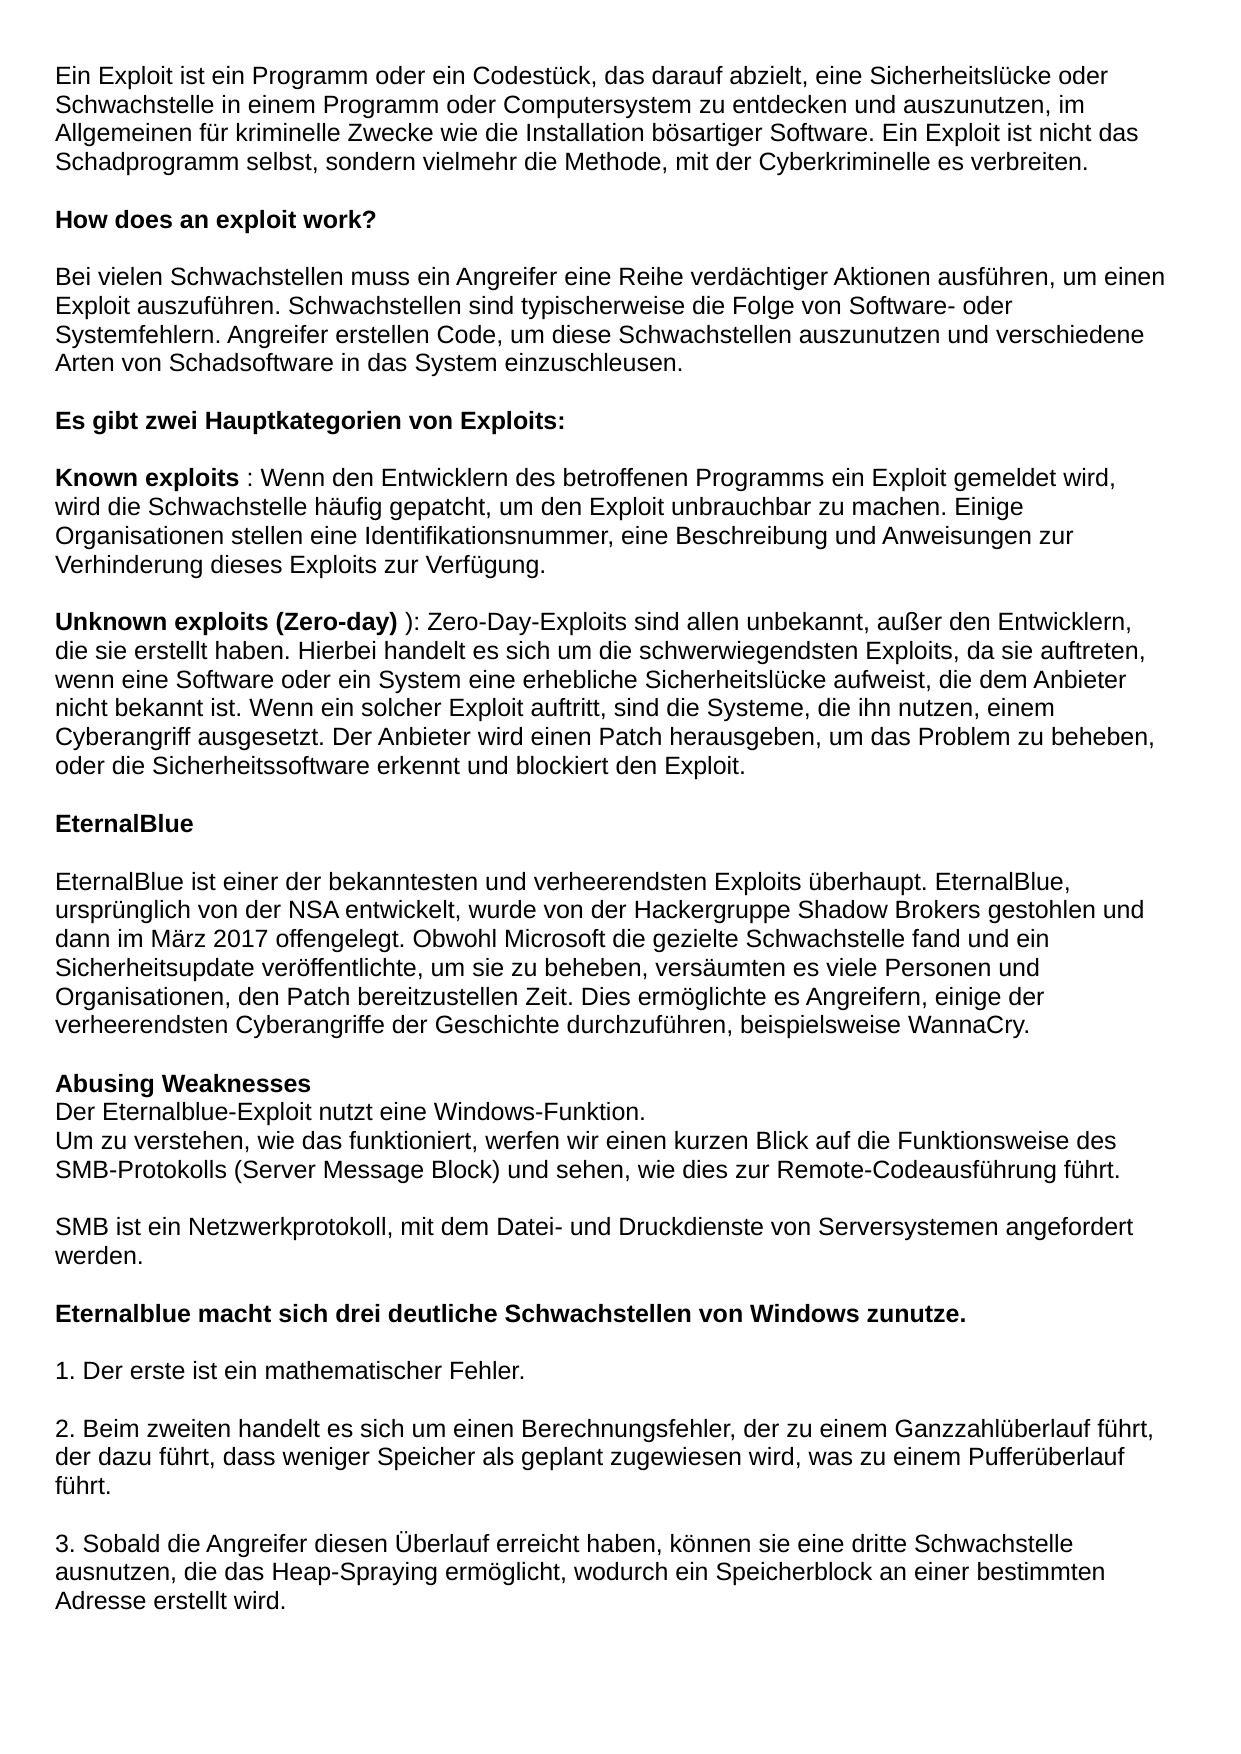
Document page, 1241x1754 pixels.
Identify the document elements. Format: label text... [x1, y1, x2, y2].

text 3. Sobald die Angreifer diesen Überlauf erreicht haben, können sie eine dritte Schwachstelle ausnutzen, die das Heap-Spraying ermöglicht, wodurch ein Speicherblock an einer bestimmten Adresse erstellt wird. [55, 1529, 1169, 1615]
text Der Eternalblue-Exploit nutzt eine Windows-Funktion. [55, 1097, 1169, 1126]
text Bei vielen Schwachstellen muss ein Angreifer eine Reihe verdächtiger Aktionen ausführen, um einen Exploit auszuführen. Schwachstellen sind typischerweise die Folge von Software- oder Systemfehlern. Angreifer erstellen Code, um diese Schwachstellen auszunutzen und verschiedene Arten von Schadsoftware in das System einzuschleusen. [55, 262, 1169, 377]
text Abusing Weaknesses [55, 1069, 1169, 1097]
text How does an exploit work? [55, 205, 1169, 233]
text EternalBlue ist einer der bekanntesten und verheerendsten Exploits überhaupt. EternalBlue, ursprünglich von der NSA entwickelt, wurde von der Hackergruppe Shadow Brokers gestohlen und dann im März 2017 offengelegt. Obwohl Microsoft die gezielte Schwachstelle fand und ein Sicherheitsupdate veröffentlichte, um sie zu beheben, versäumten es viele Personen und Organisationen, den Patch bereitzustellen Zeit. Dies ermöglichte es Angreifern, einige der verheerendsten Cyberangriffe der Geschichte durchzuführen, beispielsweise WannaCry. [55, 867, 1169, 1039]
text SMB ist ein Netzwerkprotokoll, mit dem Datei- und Druckdienste von Serversystemen angefordert werden. [55, 1212, 1169, 1270]
text 1. Der erste ist ein mathematischer Fehler. [55, 1356, 1169, 1385]
text EternalBlue [55, 809, 1169, 838]
text Eternalblue macht sich drei deutliche Schwachstellen von Windows zunutze. [55, 1299, 1169, 1327]
text Um zu verstehen, wie das funktioniert, werfen wir einen kurzen Blick auf die Funktionsweise des SMB-Protokolls (Server Message Block) und sehen, wie dies zur Remote-Codeausführung führt. [55, 1126, 1169, 1184]
text Unknown exploits (Zero-day) ): Zero-Day-Exploits sind allen unbekannt, außer den Entwicklern, die sie erstellt haben. Hierbei handelt es sich um die schwerwiegendsten Exploits, da sie auftreten, wenn eine Software oder ein System eine erhebliche Sicherheitslücke aufweist, die dem Anbieter nicht bekannt ist. Wenn ein solcher Exploit auftritt, sind die Systeme, die ihn nutzen, einem Cyberangriff ausgesetzt. Der Anbieter wird einen Patch herausgeben, um das Problem zu beheben, oder die Sicherheitssoftware erkennt und blockiert den Exploit. [55, 607, 1169, 780]
text Known exploits : Wenn den Entwicklern des betroffenen Programms ein Exploit gemeldet wird, wird die Schwachstelle häufig gepatcht, um den Exploit unbrauchbar zu machen. Einige Organisationen stellen eine Identifikationsnummer, eine Beschreibung und Anweisungen zur Verhinderung dieses Exploits zur Verfügung. [55, 463, 1169, 578]
text Ein Exploit ist ein Programm oder ein Codestück, das darauf abzielt, eine Sicherheitslücke oder Schwachstelle in einem Programm oder Computersystem zu entdecken und auszunutzen, im Allgemeinen für kriminelle Zwecke wie die Installation bösartiger Software. Ein Exploit ist nicht das Schadprogramm selbst, sondern vielmehr die Methode, mit der Cyberkriminelle es verbreiten. [55, 61, 1169, 176]
text 2. Beim zweiten handelt es sich um einen Berechnungsfehler, der zu einem Ganzzahlüberlauf führt, der dazu führt, dass weniger Speicher als geplant zugewiesen wird, was zu einem Pufferüberlauf führt. [55, 1414, 1169, 1500]
text Es gibt zwei Hauptkategorien von Exploits: [55, 406, 1169, 435]
